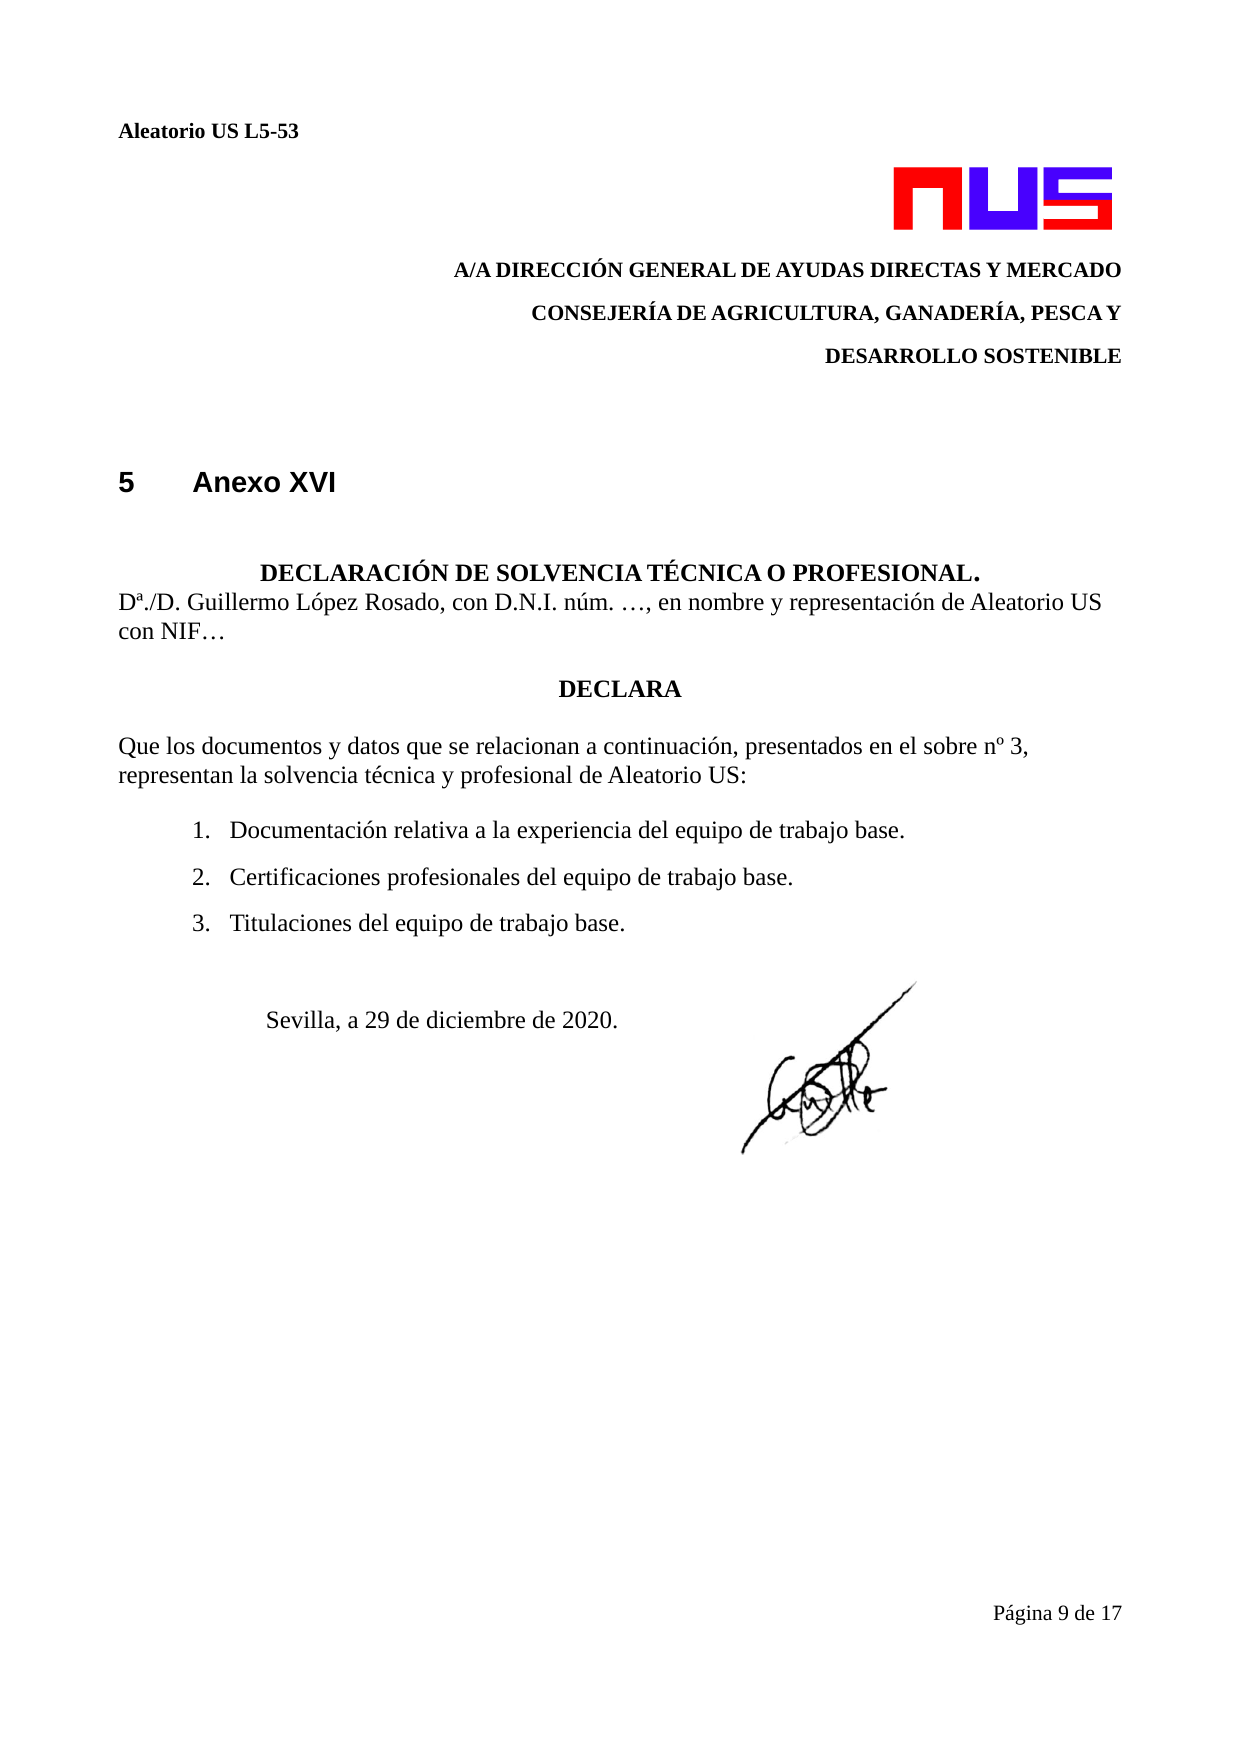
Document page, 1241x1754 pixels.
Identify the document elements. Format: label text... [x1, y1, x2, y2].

list Titulaciones del equipo de trabajo base. [192, 908, 1122, 937]
text DECLARA [118, 674, 1122, 702]
list Documentación relativa a la experiencia del equipo de trabajo base. [192, 815, 1122, 844]
text [918, 1005, 1122, 1034]
subtitle Anexo XVI [118, 465, 1122, 498]
text Que los documentos y datos que se relacionan a continuación, presentados en el sobre nº 3, representan la solvencia técnica y profesional de Aleatorio US: [118, 731, 1122, 789]
list Certificaciones profesionales del equipo de trabajo base. [192, 862, 1122, 890]
text Dª./D. Guillermo López Rosado, con D.N.I. núm. …, en nombre y representación de Aleatorio US con NIF… [118, 587, 1122, 645]
text Sevilla, a 29 de diciembre de 2020. [192, 1005, 736, 1034]
text DECLARACIÓN DE SOLVENCIA TÉCNICA O PROFESIONAL. [118, 554, 1122, 587]
